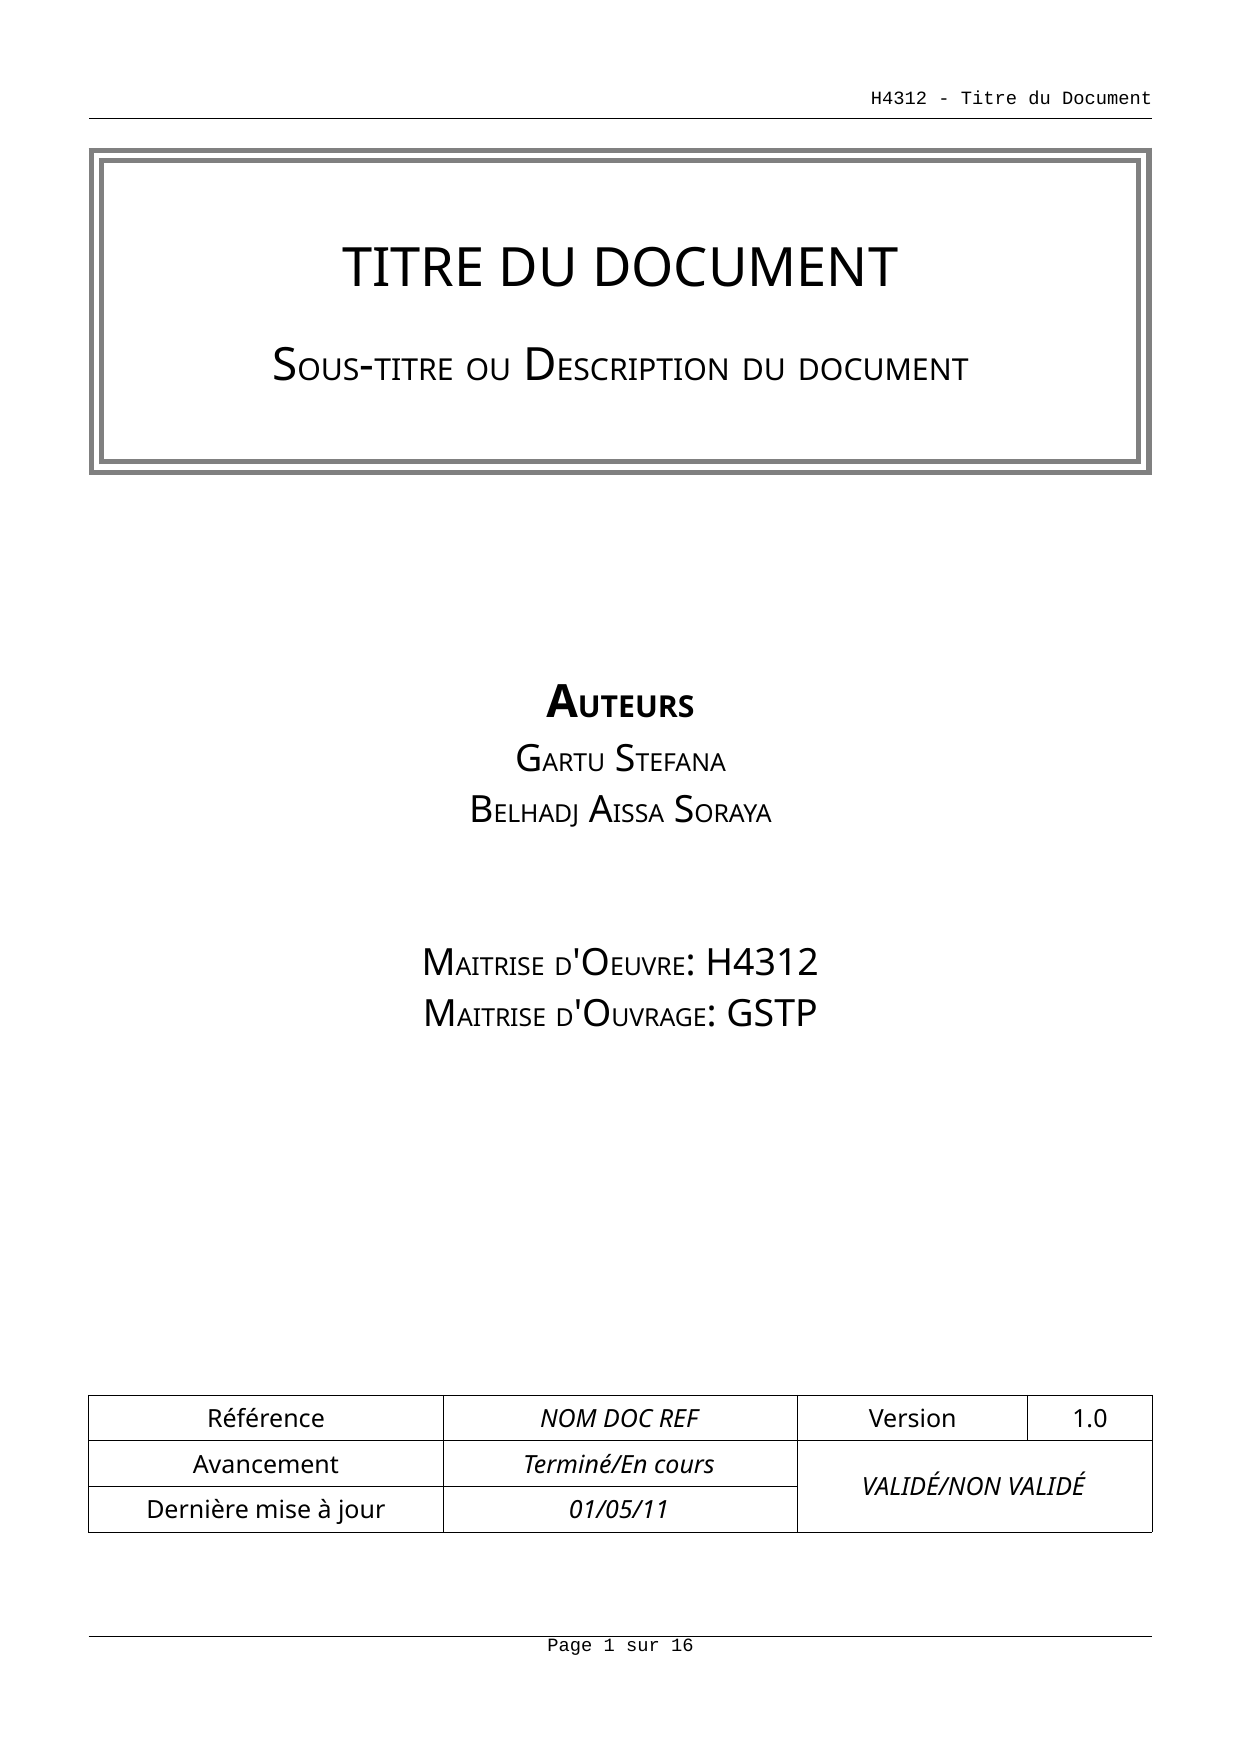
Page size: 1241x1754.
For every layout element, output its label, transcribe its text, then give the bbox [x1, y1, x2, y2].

text Belhadj Aissa Soraya [88, 782, 1152, 833]
text Gartu Stefana [88, 731, 1152, 782]
table_header NOM DOC REF [444, 1396, 797, 1440]
text Maitrise d'Ouvrage: GSTP [88, 986, 1152, 1037]
text Maitrise d'Oeuvre: H4312 [88, 935, 1152, 986]
text Sous-titre ou Description du document [104, 313, 1136, 376]
table_header Référence [89, 1396, 443, 1440]
table_header 1.0 [1028, 1396, 1152, 1440]
table_cell Avancement [89, 1441, 443, 1486]
text [1141, 210, 1146, 302]
table_cell Terminé/En cours [444, 1441, 797, 1486]
text [94, 210, 99, 302]
table_cell VALIDÉ/NON VALIDÉ [798, 1441, 1152, 1532]
table_cell Dernière mise à jour [89, 1487, 443, 1532]
text Titre du Document [104, 210, 1136, 302]
text Auteurs [88, 669, 1152, 731]
table_cell 05/01/11 [444, 1487, 797, 1532]
table_header Version [798, 1396, 1027, 1440]
